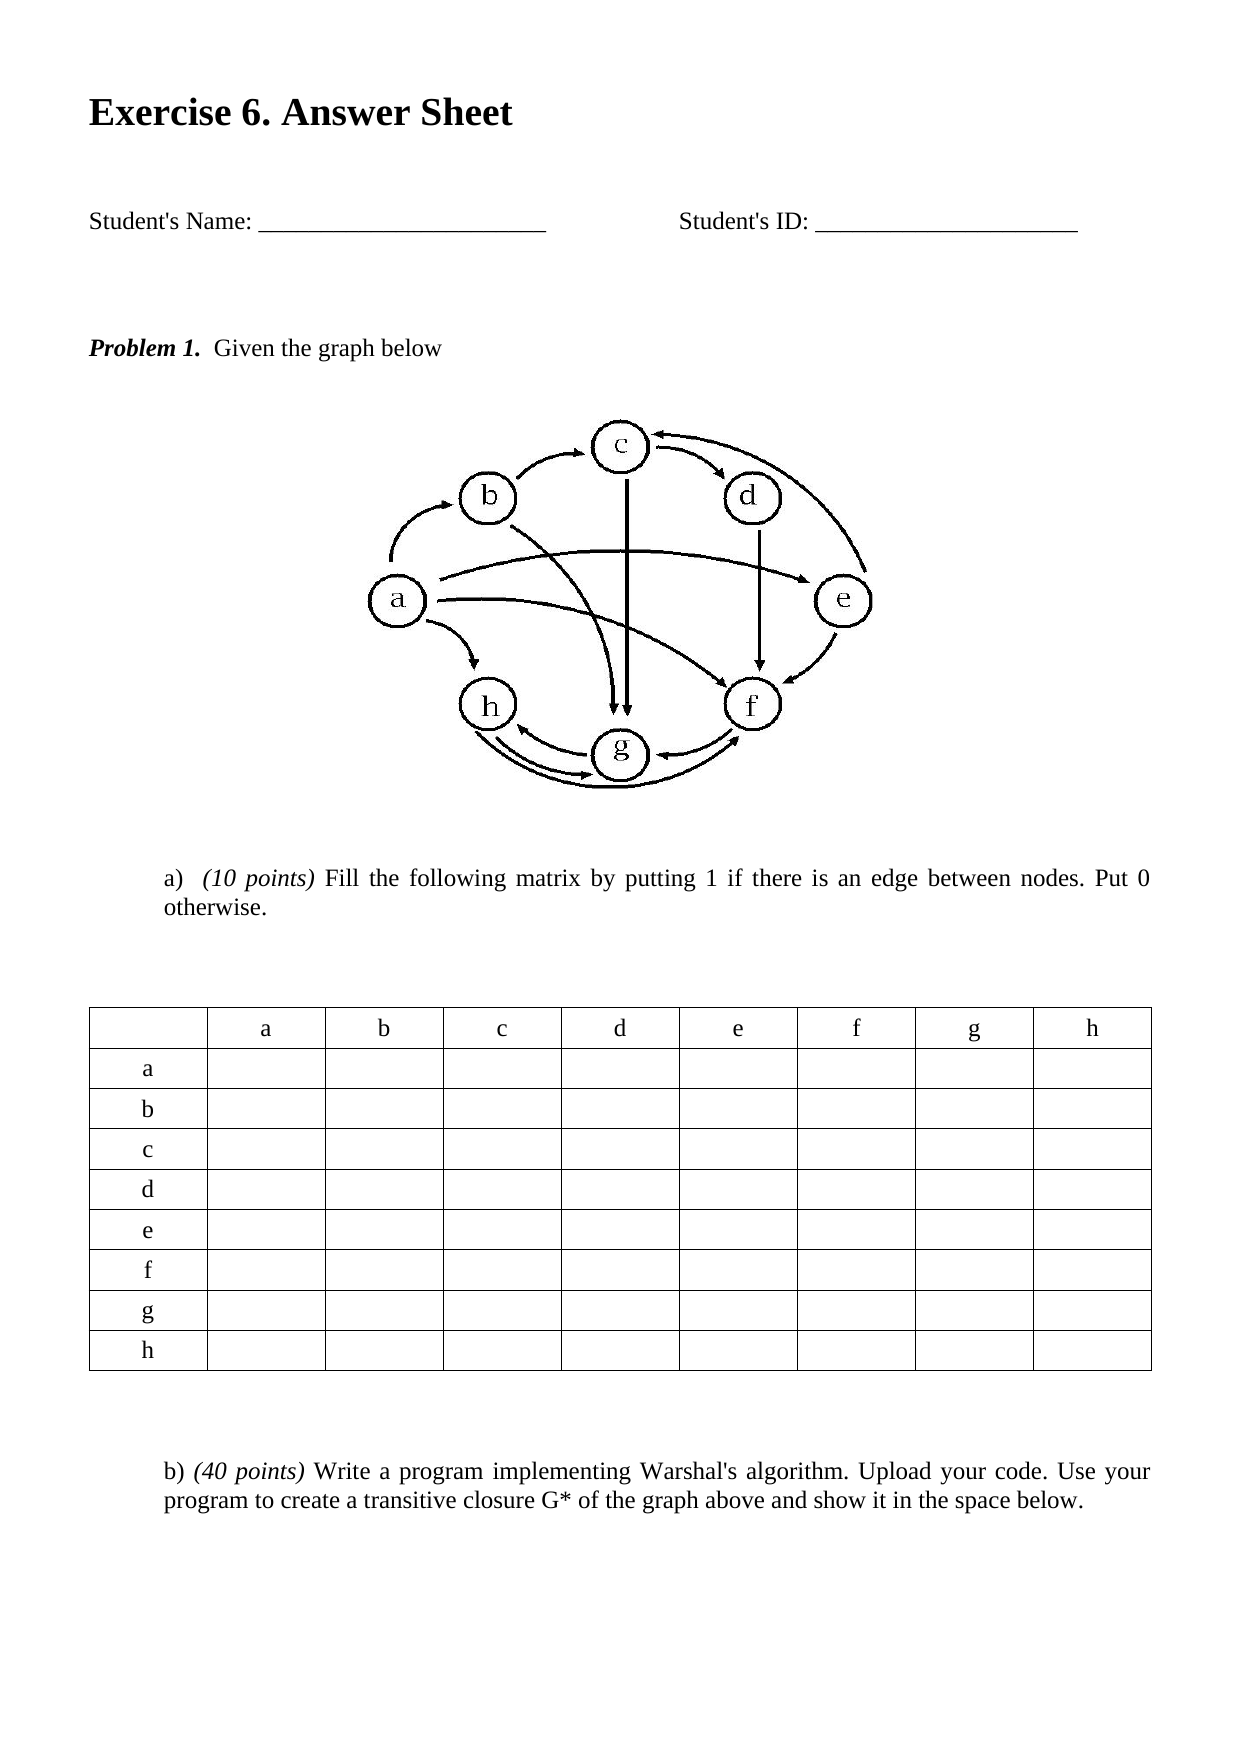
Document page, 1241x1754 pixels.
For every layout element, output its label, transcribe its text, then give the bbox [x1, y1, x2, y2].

table_header c [444, 1008, 561, 1048]
table_cell [916, 1210, 1033, 1249]
table_cell f [90, 1250, 207, 1289]
table_cell [444, 1049, 561, 1088]
table_cell [326, 1089, 443, 1128]
text Problem 1. Given the graph below [89, 333, 1151, 362]
table_cell [916, 1291, 1033, 1330]
table_cell [444, 1250, 561, 1289]
table_cell [208, 1129, 325, 1168]
table_cell [680, 1250, 797, 1289]
table_cell h [90, 1331, 207, 1370]
table_cell [208, 1291, 325, 1330]
table_cell [1034, 1250, 1151, 1289]
table_cell [208, 1170, 325, 1209]
text a) (10 points) Fill the following matrix by putting 1 if there is an edge between nodes. Put 0 otherwise. [126, 863, 1151, 921]
table_cell [562, 1291, 679, 1330]
table_cell [916, 1250, 1033, 1289]
table_cell [562, 1049, 679, 1088]
table_cell [680, 1210, 797, 1249]
table_cell [444, 1210, 561, 1249]
table_cell [916, 1089, 1033, 1128]
table_cell [562, 1250, 679, 1289]
table_cell [798, 1291, 915, 1330]
table_cell [326, 1129, 443, 1168]
picture [367, 419, 873, 789]
table_cell [798, 1129, 915, 1168]
table_cell [798, 1210, 915, 1249]
table_cell [680, 1291, 797, 1330]
table_cell [1034, 1291, 1151, 1330]
table_cell [680, 1170, 797, 1209]
table_cell [208, 1210, 325, 1249]
table_cell [326, 1291, 443, 1330]
table_cell [326, 1170, 443, 1209]
table_cell c [90, 1129, 207, 1168]
table_cell [680, 1331, 797, 1370]
table_cell [444, 1291, 561, 1330]
table_header e [680, 1008, 797, 1048]
table_cell [208, 1089, 325, 1128]
table_cell [798, 1049, 915, 1088]
table_cell [916, 1170, 1033, 1209]
table_cell [916, 1331, 1033, 1370]
table_cell [798, 1089, 915, 1128]
table_cell [444, 1089, 561, 1128]
table_cell [1034, 1331, 1151, 1370]
table_cell [208, 1250, 325, 1289]
table_cell [444, 1331, 561, 1370]
table_header a [208, 1008, 325, 1048]
table_cell [444, 1129, 561, 1168]
table_cell [562, 1331, 679, 1370]
table_cell [326, 1331, 443, 1370]
table_cell [208, 1049, 325, 1088]
table_cell [798, 1170, 915, 1209]
table_cell [1034, 1049, 1151, 1088]
table_header d [562, 1008, 679, 1048]
text Exercise 6. Answer Sheet [89, 89, 1151, 134]
table_cell [680, 1129, 797, 1168]
table_cell [916, 1049, 1033, 1088]
table_header b [326, 1008, 443, 1048]
table_cell [326, 1210, 443, 1249]
table_cell [562, 1129, 679, 1168]
table_cell [916, 1129, 1033, 1168]
table_cell e [90, 1210, 207, 1249]
table_cell [562, 1210, 679, 1249]
table_cell [1034, 1129, 1151, 1168]
table_cell [798, 1331, 915, 1370]
table_cell [1034, 1089, 1151, 1128]
table_cell [326, 1049, 443, 1088]
table_cell d [90, 1170, 207, 1209]
table_header h [1034, 1008, 1151, 1048]
table_header g [916, 1008, 1033, 1048]
table_header f [798, 1008, 915, 1048]
table_cell [798, 1250, 915, 1289]
text Student's Name: _______________________ Student's ID: _____________________ [89, 206, 1151, 235]
table_header [90, 1008, 207, 1048]
table_cell [326, 1250, 443, 1289]
text b) (40 points) Write a program implementing Warshal's algorithm. Upload your code. Use your program to create a transitive closure G* of the graph above and show it in the space below. [126, 1456, 1151, 1514]
table_cell [562, 1170, 679, 1209]
table_cell [1034, 1210, 1151, 1249]
table_cell [1034, 1170, 1151, 1209]
table_cell [562, 1089, 679, 1128]
table_cell b [90, 1089, 207, 1128]
table_cell [444, 1170, 561, 1209]
table_cell [680, 1089, 797, 1128]
table_cell a [90, 1049, 207, 1088]
table_cell [680, 1049, 797, 1088]
table_cell [208, 1331, 325, 1370]
table_cell g [90, 1291, 207, 1330]
